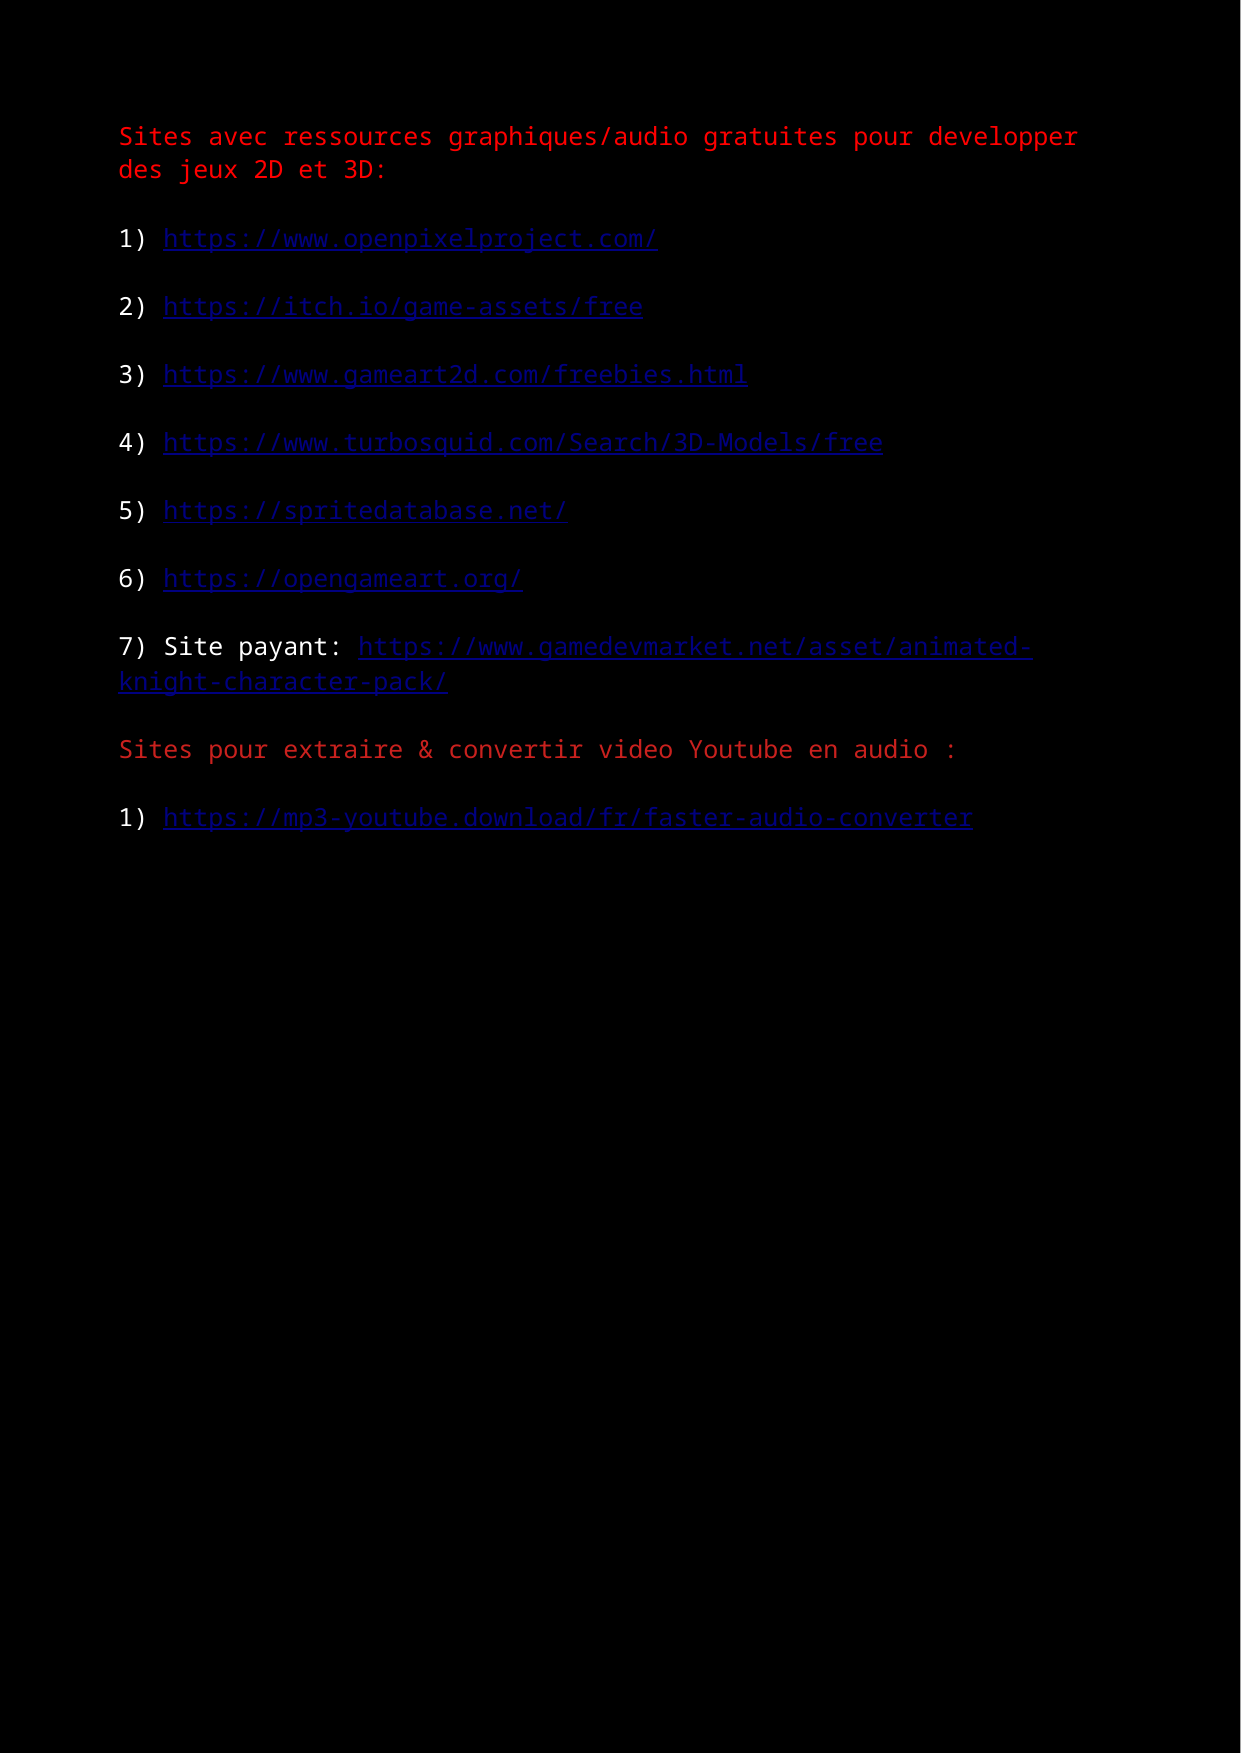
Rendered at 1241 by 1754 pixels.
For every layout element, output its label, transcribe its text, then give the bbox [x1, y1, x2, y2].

text 1) https://www.openpixelproject.com/ [118, 220, 1122, 254]
text 7) Site payant: https://www.gamedevmarket.net/asset/animated-knight-character-pack/ [118, 629, 1122, 697]
text 4) https://www.turbosquid.com/Search/3D-Models/free [118, 425, 1122, 459]
text 6) https://opengameart.org/ [118, 561, 1122, 595]
text 1) https://mp3-youtube.download/fr/faster-audio-converter [118, 799, 1122, 833]
text 3) https://www.gameart2d.com/freebies.html [118, 357, 1122, 391]
text Sites avec ressources graphiques/audio gratuites pour developper des jeux 2D et 3D: [118, 118, 1122, 186]
text 5) https://spritedatabase.net/ [118, 493, 1122, 527]
text Sites pour extraire & convertir video Youtube en audio : [118, 731, 1122, 765]
text 2) https://itch.io/game-assets/free [118, 288, 1122, 322]
